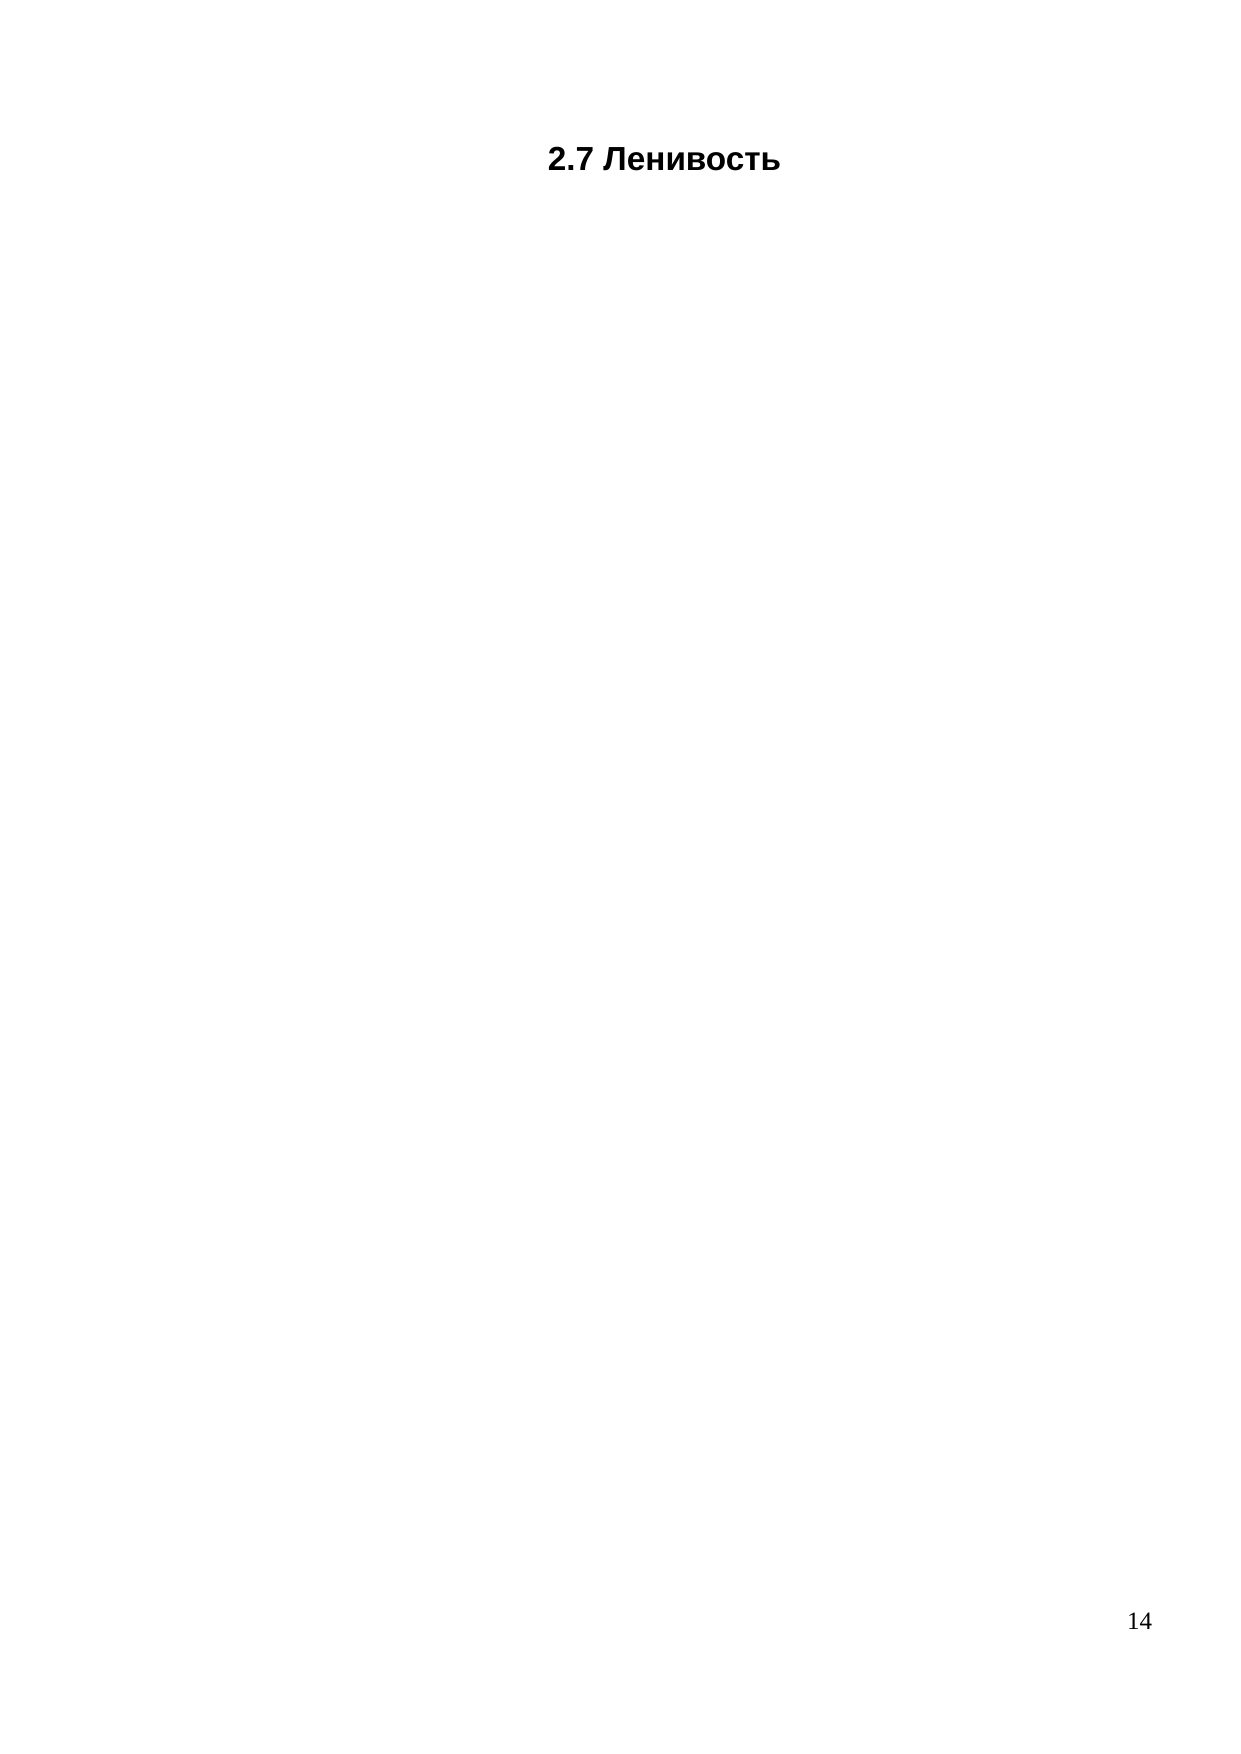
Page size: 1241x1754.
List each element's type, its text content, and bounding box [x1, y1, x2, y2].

subtitle 2.7 Ленивость [177, 139, 1152, 177]
